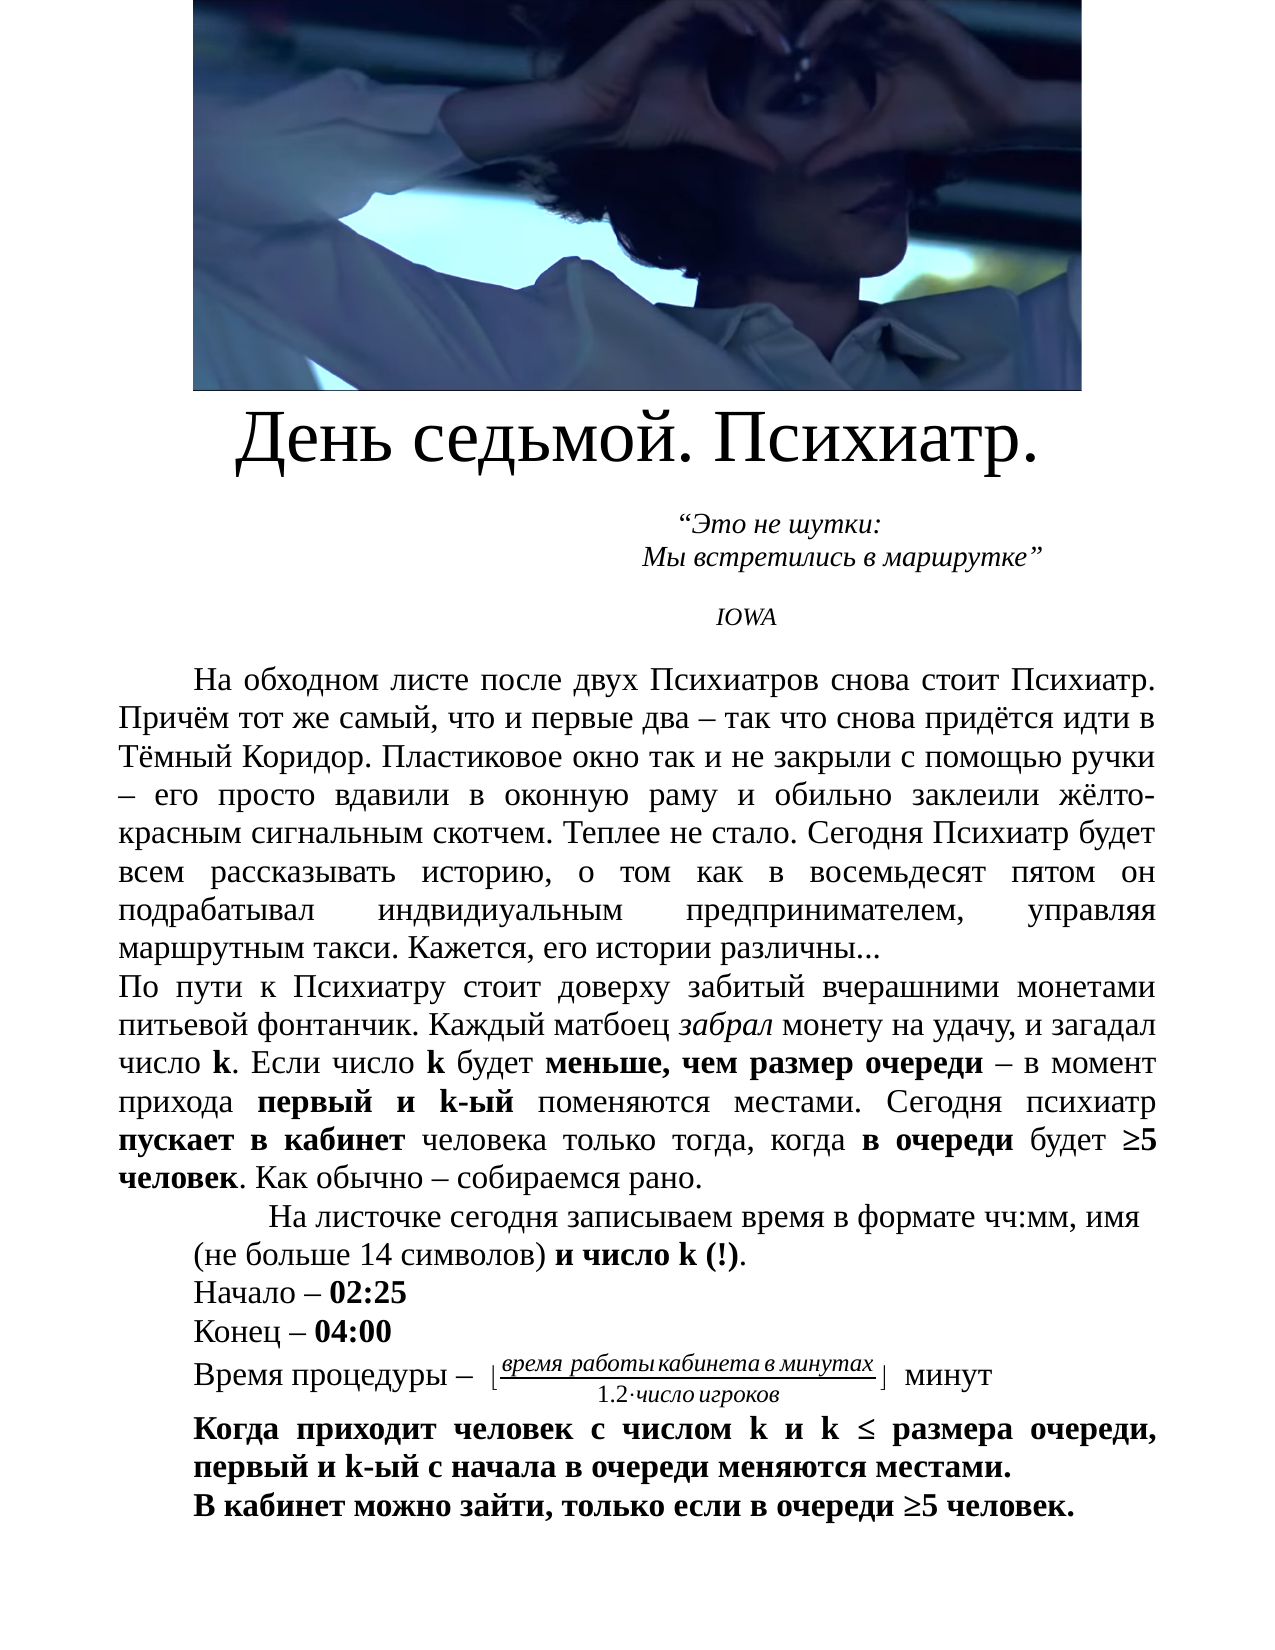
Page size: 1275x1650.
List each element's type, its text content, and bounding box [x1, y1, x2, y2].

text Время процедуры –минут [193, 1349, 1157, 1408]
text Конец – 04:00 [118, 1311, 1157, 1349]
picture [193, 0, 1082, 391]
text “Это не шутки: Мы встретились в маршрутке” IOWA [568, 506, 1157, 659]
text По пути к Психиатру стоит доверху забитый вчерашними монетами питьевой фонтанчик. Каждый матбоец забрал монету на удачу, и загадал число k. Если число k будет меньше, чем размер очереди – в момент прихода первый и k-ый поменяются местами. Сегодня психиатр пускает в кабинет человека только тогда, когда в очереди будет ≥5 человек. Как обычно – собираемся рано. [118, 966, 1157, 1196]
text Когда приходит человек с числом k и k ≤ размера очереди, первый и k-ый с начала в очереди меняются местами. [193, 1408, 1157, 1485]
text В кабинет можно зайти, только если в очереди ≥5 человек. [193, 1485, 1157, 1523]
text Начало – 02:25 [193, 1273, 1157, 1311]
text День седьмой. Психиатр. [118, 118, 1157, 477]
text На листочке сегодня записываем время в формате чч:мм, имя (не больше 14 символов) и число k (!). [193, 1196, 1157, 1273]
text На обходном листе после двух Психиатров снова стоит Психиатр. Причём тот же самый, что и первые два – так что снова придётся идти в Тёмный Коридор. Пластиковое окно так и не закрыли с помощью ручки – его просто вдавили в оконную раму и обильно заклеили жёлто-красным сигнальным скотчем. Теплее не стало. Сегодня Психиатр будет всем рассказывать историю, о том как в восемьдесят пятом он подрабатывал индвидиуальным предпринимателем, управляя маршрутным такси. Кажется, его истории различны... [118, 659, 1157, 966]
